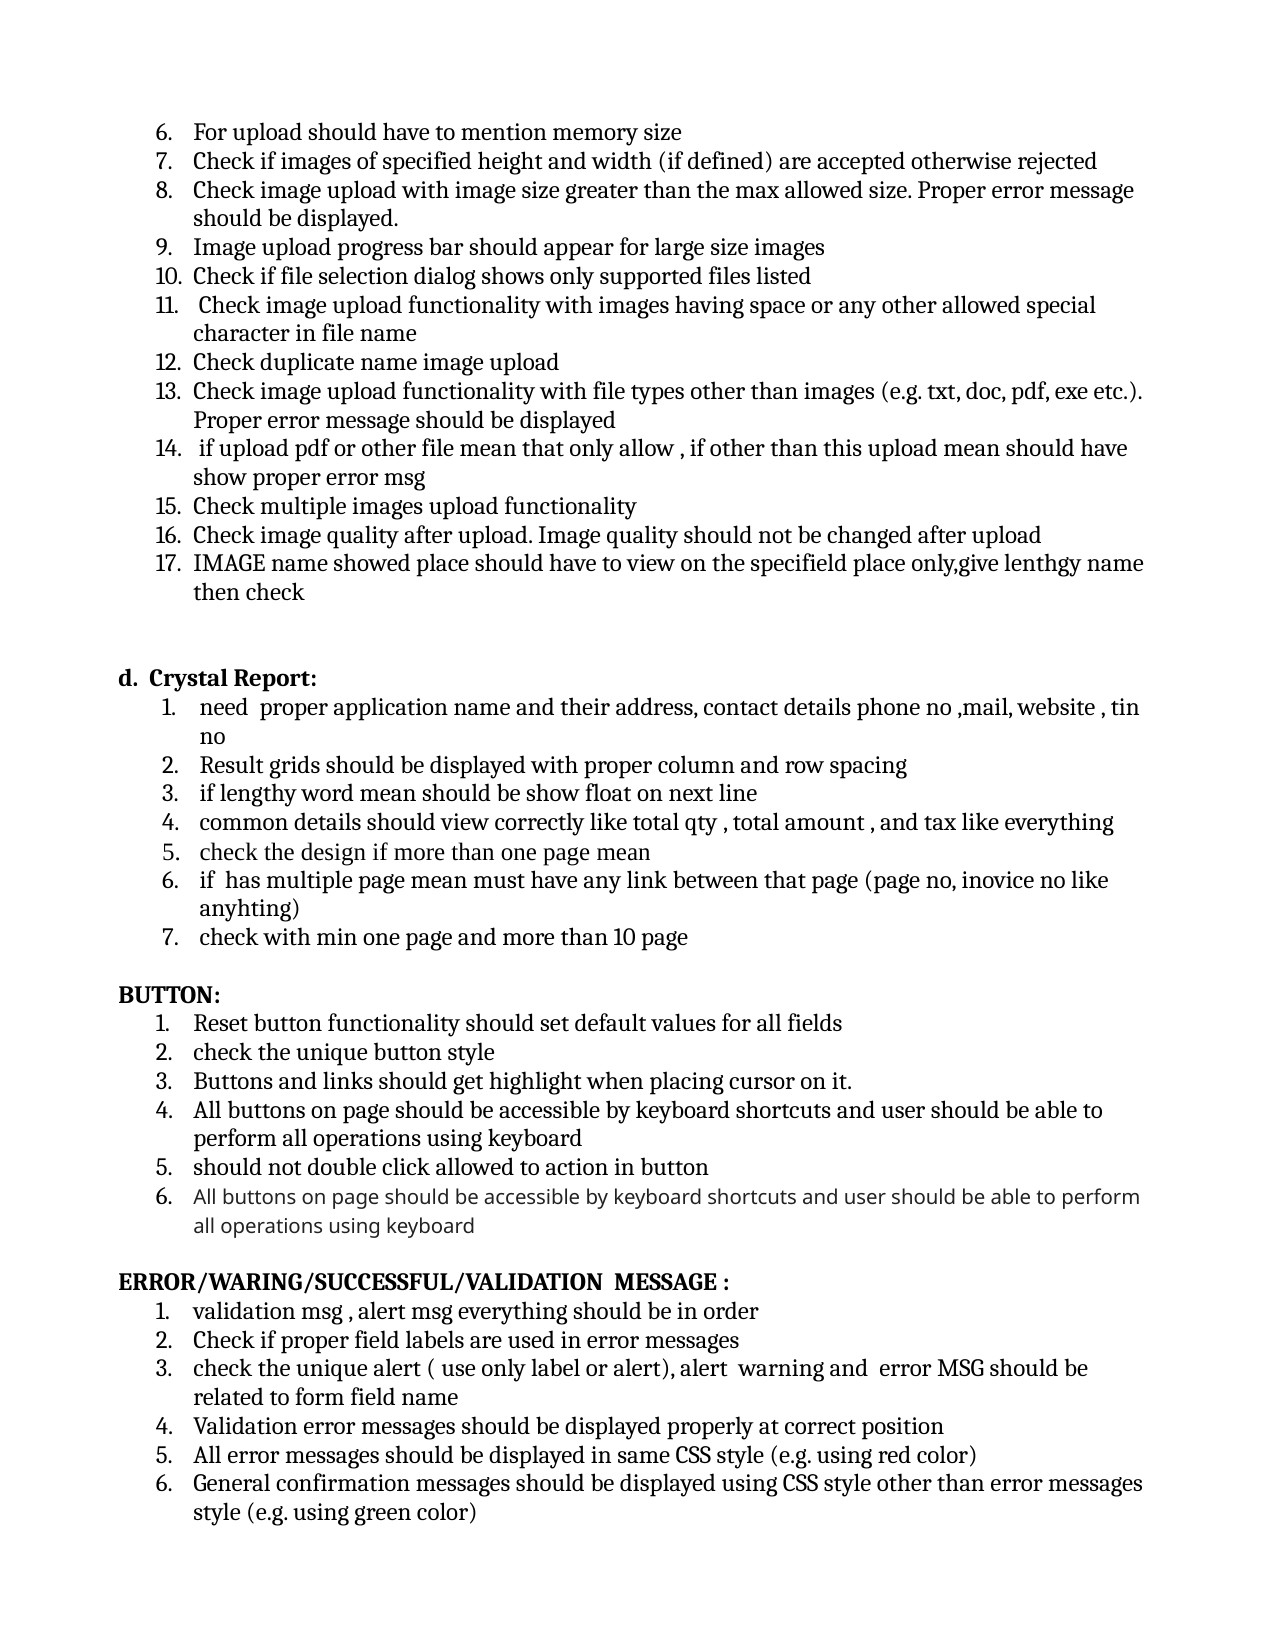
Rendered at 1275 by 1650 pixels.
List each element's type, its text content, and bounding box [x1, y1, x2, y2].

list Check image upload functionality with images having space or any other allowed special character in file name [156, 291, 1157, 348]
list Check if images of specified height and width (if defined) are accepted otherwise rejected [156, 147, 1157, 176]
list check the unique button style [156, 1038, 1157, 1067]
list Check if file selection dialog shows only supported files listed [156, 262, 1157, 291]
list validation msg , alert msg everything should be in order [156, 1297, 1157, 1326]
list check with min one page and more than 10 page [162, 923, 1157, 952]
list Check if proper field labels are used in error messages [156, 1326, 1157, 1354]
list All error messages should be displayed in same CSS style (e.g. using red color) [156, 1441, 1157, 1469]
list IMAGE name showed place should have to view on the specifield place only,give lenthgy name then check [156, 549, 1157, 607]
text BUTTON: [118, 981, 1157, 1009]
list Check multiple images upload functionality [156, 492, 1157, 521]
list check the unique alert ( use only label or alert), alert warning and error MSG should be related to form field name [156, 1354, 1157, 1412]
list All buttons on page should be accessible by keyboard shortcuts and user should be able to perform all operations using keyboard [156, 1182, 1157, 1239]
list Buttons and links should get highlight when placing cursor on it. [156, 1067, 1157, 1096]
list common details should view correctly like total qty , total amount , and tax like everything [162, 808, 1157, 837]
list if upload pdf or other file mean that only allow , if other than this upload mean should have show proper error msg [156, 434, 1157, 492]
list if lengthy word mean should be show float on next line [162, 779, 1157, 808]
list if has multiple page mean must have any link between that page (page no, inovice no like anyhting) [162, 866, 1157, 923]
list For upload should have to mention memory size [156, 118, 1157, 147]
text ERROR/WARING/SUCCESSFUL/VALIDATION MESSAGE : [118, 1268, 1157, 1297]
list Reset button functionality should set default values for all fields [156, 1009, 1157, 1038]
list Result grids should be displayed with proper column and row spacing [162, 751, 1157, 779]
list General confirmation messages should be displayed using CSS style other than error messages style (e.g. using green color) [156, 1469, 1157, 1527]
list Check image upload with image size greater than the max allowed size. Proper error message should be displayed. [156, 176, 1157, 233]
list All buttons on page should be accessible by keyboard shortcuts and user should be able to perform all operations using keyboard [156, 1096, 1157, 1153]
text d. Crystal Report: [118, 664, 1157, 693]
list should not double click allowed to action in button [156, 1153, 1157, 1182]
list need proper application name and their address, contact details phone no ,mail, website , tin no [162, 693, 1157, 751]
list Image upload progress bar should appear for large size images [156, 233, 1157, 262]
list check the design if more than one page mean [162, 837, 1157, 866]
list Check image quality after upload. Image quality should not be changed after upload [156, 521, 1157, 549]
list Validation error messages should be displayed properly at correct position [156, 1412, 1157, 1441]
list Check duplicate name image upload [156, 348, 1157, 377]
list Check image upload functionality with file types other than images (e.g. txt, doc, pdf, exe etc.). Proper error message should be displayed [156, 377, 1157, 434]
